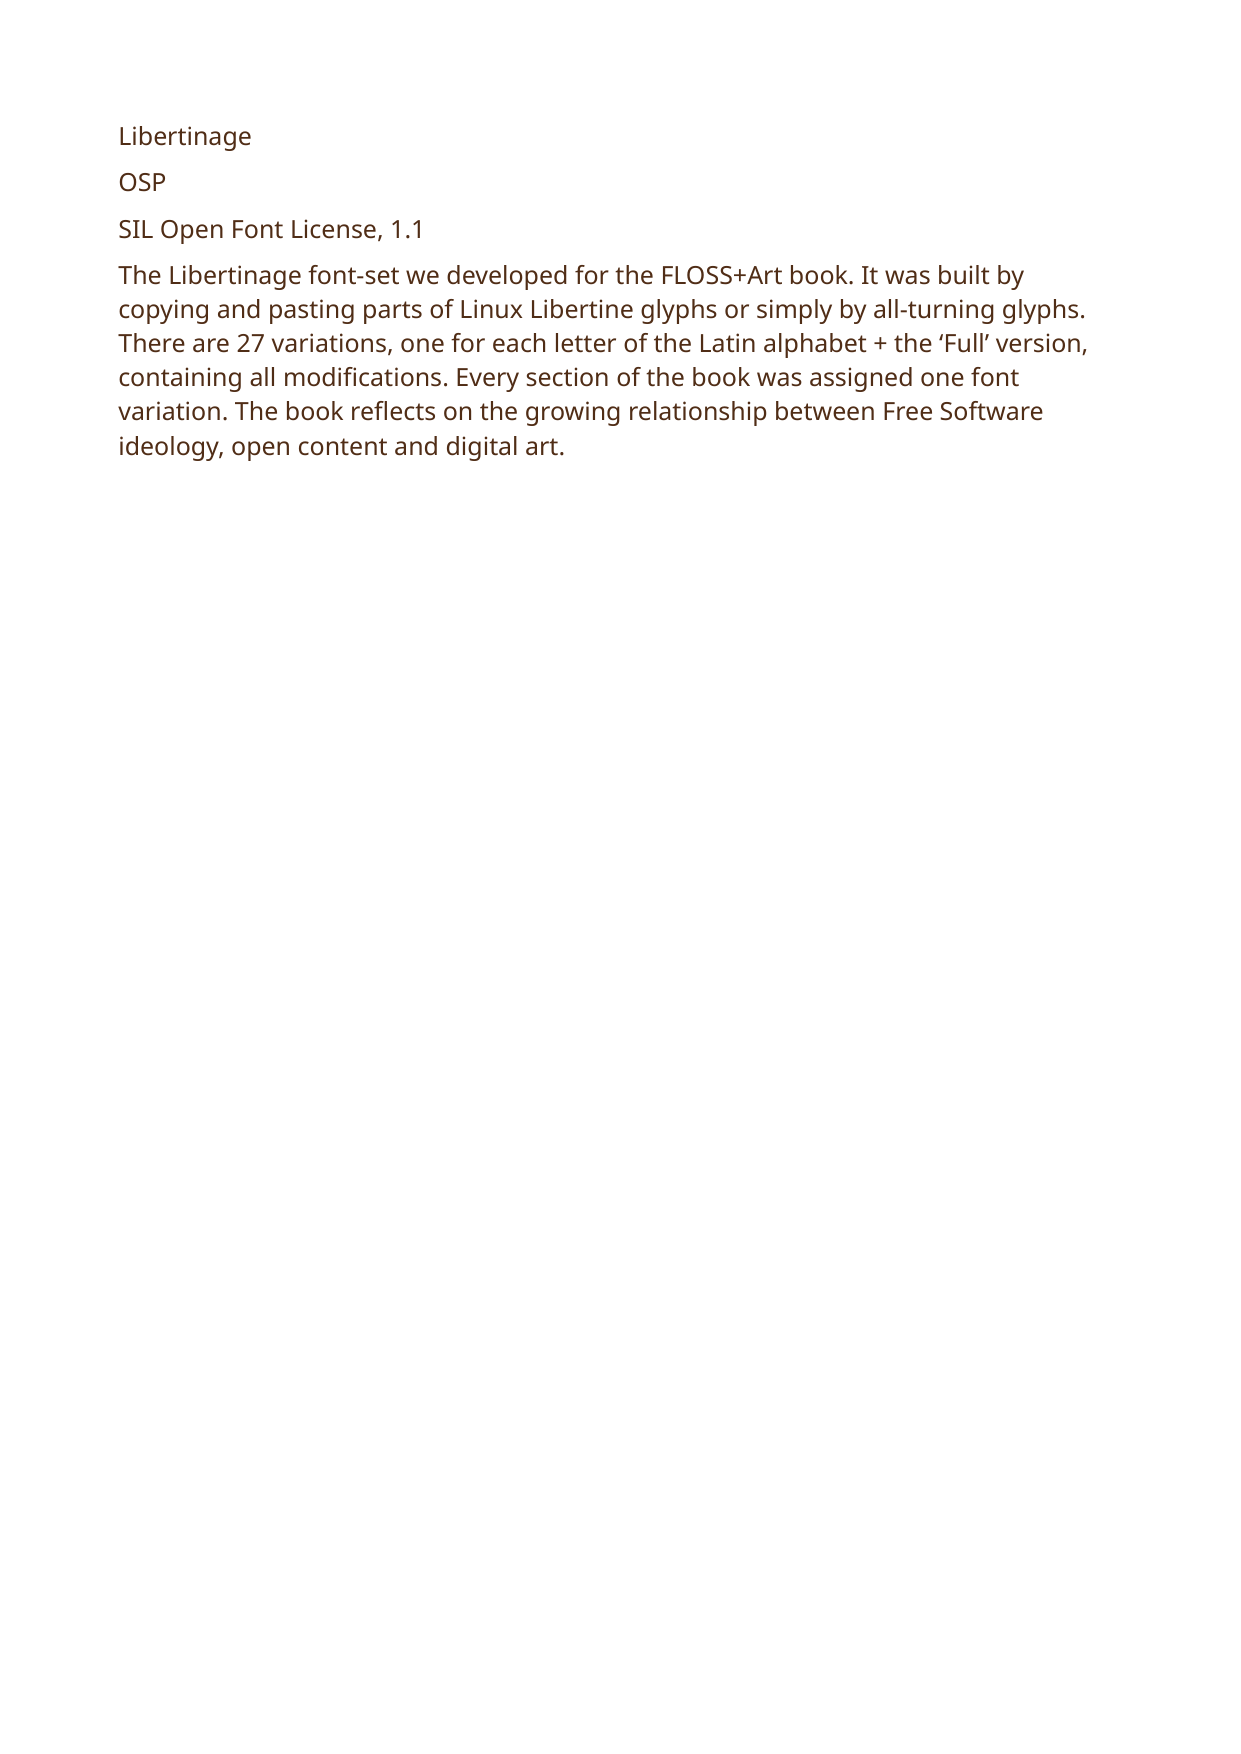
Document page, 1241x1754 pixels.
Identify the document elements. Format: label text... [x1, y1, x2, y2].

text OSP [118, 165, 1122, 199]
text Libertinage [118, 118, 1122, 152]
text The Libertinage font-set we developed for the FLOSS+Art book. It was built by copying and pasting parts of Linux Libertine glyphs or simply by all-turning glyphs. There are 27 variations, one for each letter of the Latin alphabet + the ‘Full’ version, containing all modifications. Every section of the book was assigned one font variation. The book reflects on the growing relationship between Free Software ideology, open content and digital art. [118, 258, 1122, 462]
text SIL Open Font License, 1.1 [118, 211, 1122, 245]
